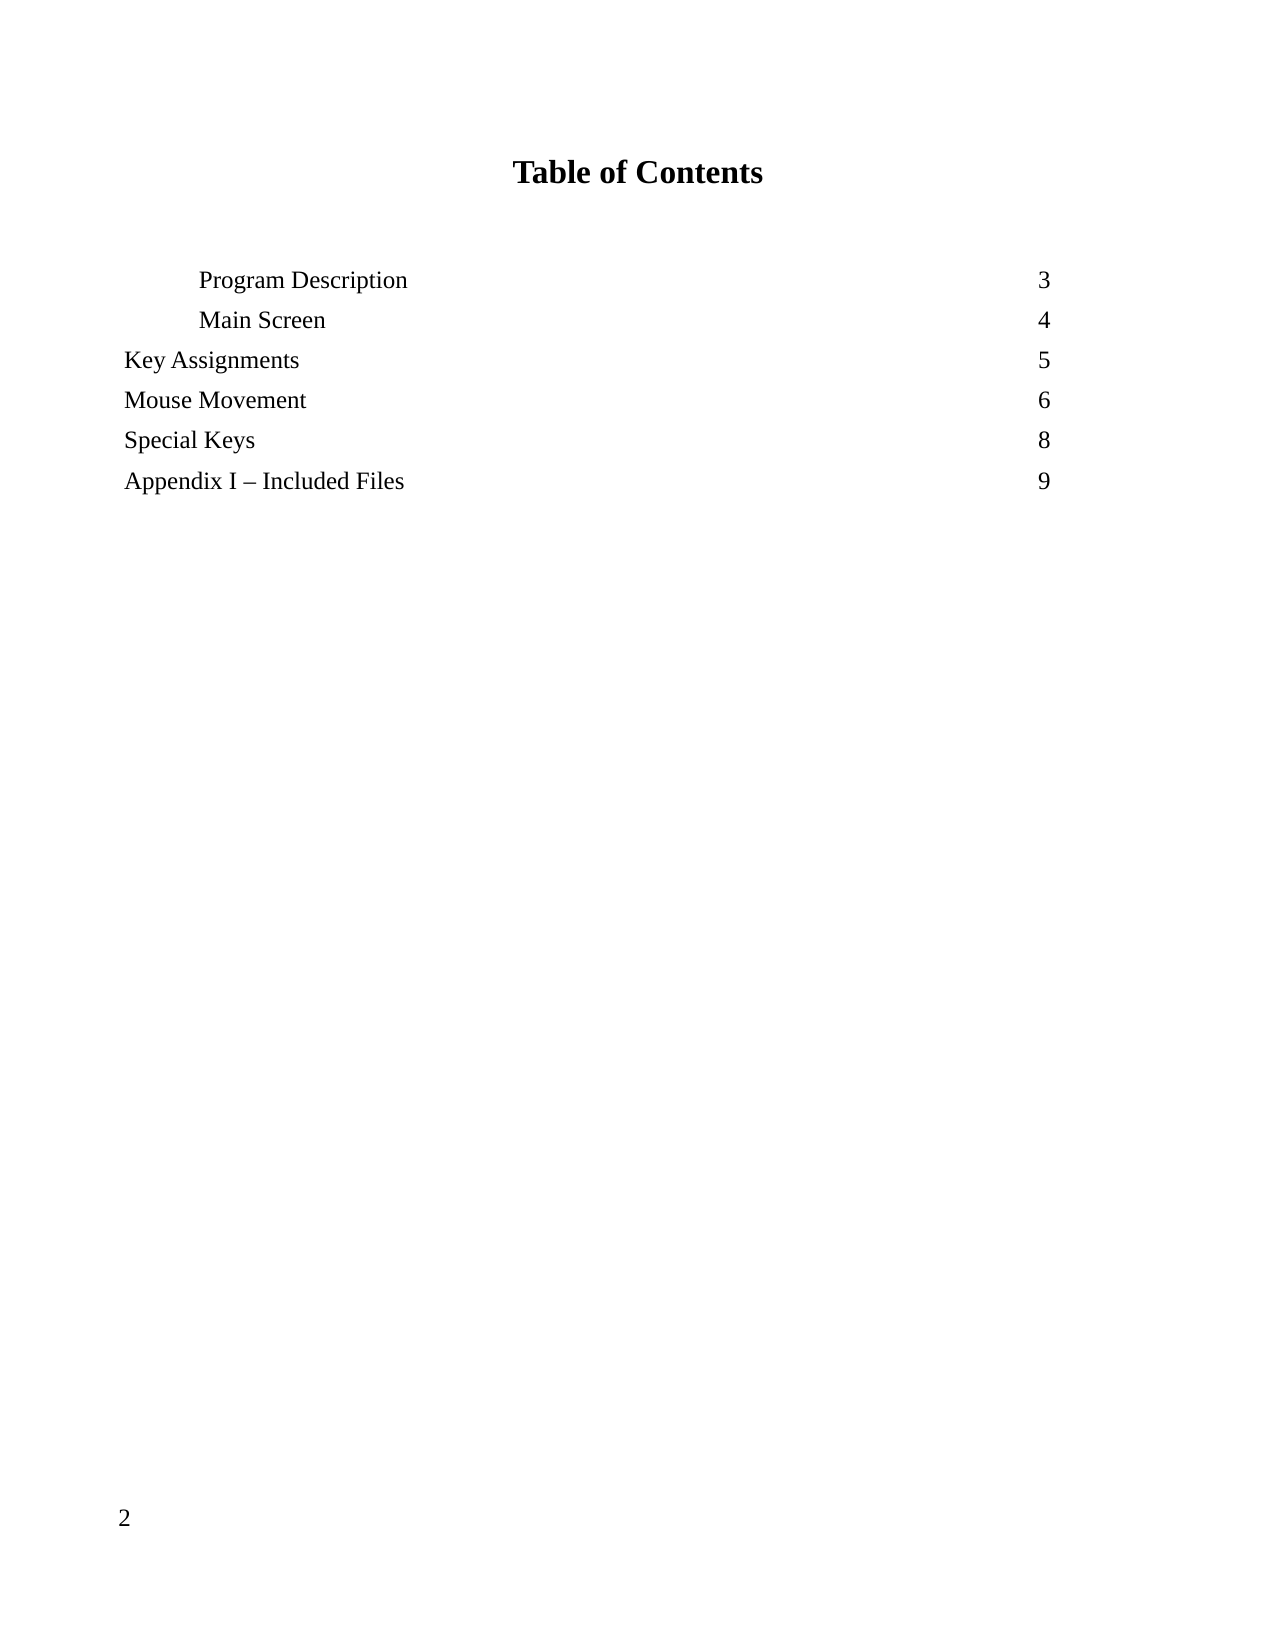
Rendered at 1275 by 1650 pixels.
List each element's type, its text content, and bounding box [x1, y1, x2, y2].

table_cell [118, 299, 193, 339]
table_cell [1032, 219, 1157, 259]
table_cell Main Screen [193, 299, 1032, 339]
table_header Table of Contents [118, 147, 1157, 219]
table_cell 5 [1032, 339, 1157, 379]
table_cell [118, 219, 1032, 259]
table_cell Special Keys [118, 420, 1032, 460]
table_cell Appendix I – Included Files [118, 460, 1032, 500]
table_cell 9 [1032, 460, 1157, 500]
table_cell Program Description [193, 259, 1032, 299]
table_cell 4 [1032, 299, 1157, 339]
table_cell 6 [1032, 380, 1157, 420]
table_cell 3 [1032, 259, 1157, 299]
table_cell 8 [1032, 420, 1157, 460]
table_cell Key Assignments [118, 339, 1032, 379]
table_cell [118, 259, 193, 299]
table_cell Mouse Movement [118, 380, 1032, 420]
